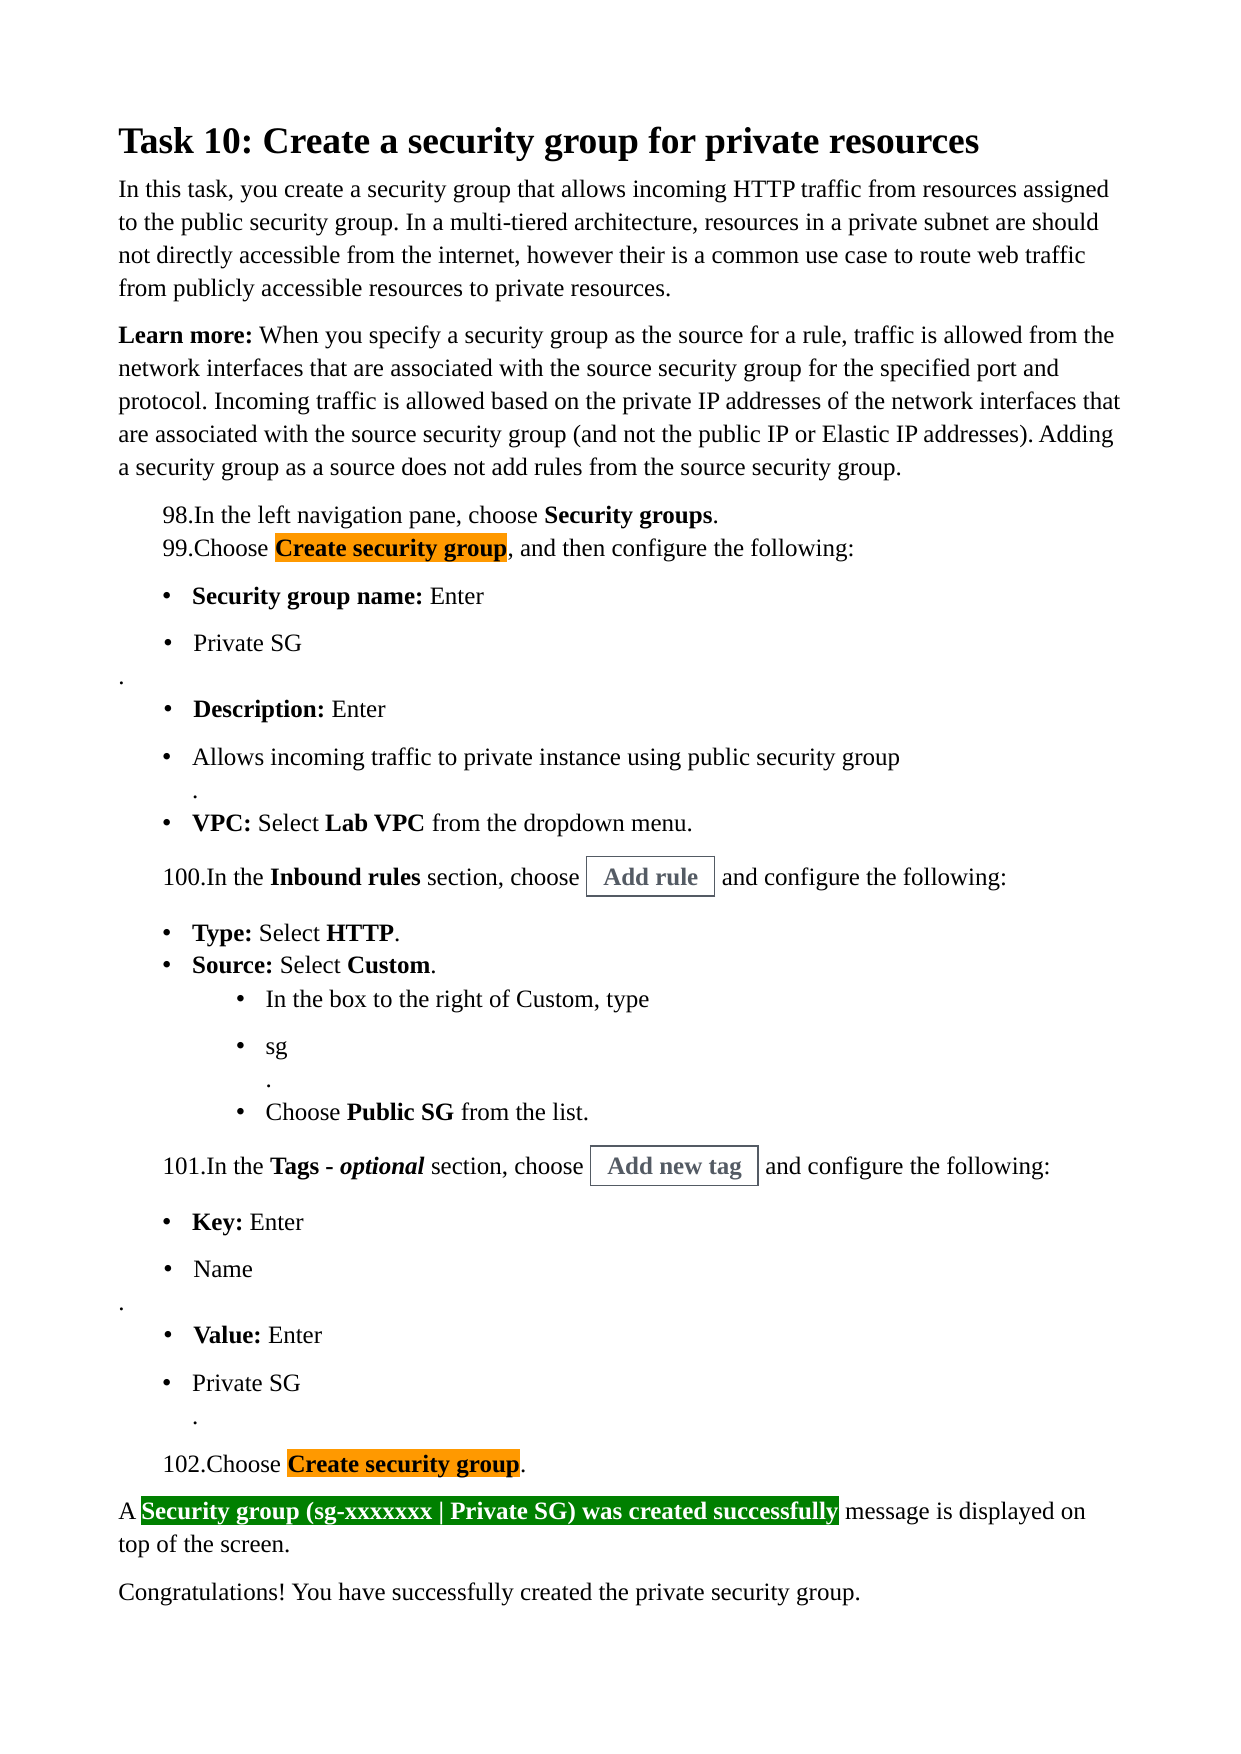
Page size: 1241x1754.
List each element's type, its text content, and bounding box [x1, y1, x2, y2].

text In this task, you create a security group that allows incoming HTTP traffic from resources assigned to the public security group. In a multi-tiered architecture, resources in a private subnet are should not directly accessible from the internet, however their is a common use case to route web traffic from publicly accessible resources to private resources. [118, 174, 1122, 302]
text Learn more: When you specify a security group as the source for a rule, traffic is allowed from the network interfaces that are associated with the source security group for the specified port and protocol. Incoming traffic is allowed based on the private IP addresses of the network interfaces that are associated with the source security group (and not the public IP or Elastic IP addresses). Adding a security group as a source does not add rules from the source security group. [118, 320, 1122, 481]
text Congratulations! You have successfully created the private security group. [118, 1577, 1122, 1606]
list In the left navigation pane, choose Security groups. [162, 500, 1122, 529]
list VPC: Select Lab VPC from the dropdown menu. [162, 808, 1122, 837]
list Description: Enter [164, 694, 1122, 723]
text . [118, 661, 1122, 690]
list In the Tags - optional section, choose [162, 1145, 590, 1186]
list Security group name: Enter [162, 581, 1122, 609]
list . [236, 1064, 1122, 1093]
subtitle Task 10: Create a security group for private resources [118, 118, 1122, 161]
list and configure the following: [759, 1145, 1122, 1186]
text A Security group (sg-xxxxxxx | Private SG) was created successfully message is displayed on top of the screen. [118, 1496, 1122, 1558]
list Value: Enter [164, 1321, 1122, 1349]
list Key: Enter [162, 1207, 1122, 1236]
list . [162, 775, 1122, 804]
list In the box to the right of Custom, type [236, 984, 1122, 1012]
list Add new tag [591, 1147, 757, 1185]
list Private SG [162, 1368, 1122, 1397]
list . [162, 1401, 1122, 1430]
list Allows incoming traffic to private instance using public security group [162, 742, 1122, 771]
list Choose Create security group. [162, 1449, 1122, 1477]
list and configure the following: [715, 856, 1122, 897]
list Add rule [587, 857, 714, 895]
list Choose Create security group, and then configure the following: [162, 533, 1122, 562]
list In the Inbound rules section, choose [162, 856, 586, 897]
list Name [164, 1254, 1122, 1283]
list Private SG [164, 628, 1122, 657]
list Type: Select HTTP. [162, 918, 1122, 946]
list sg [236, 1031, 1122, 1060]
text . [118, 1287, 1122, 1316]
list Choose Public SG from the list. [236, 1097, 1122, 1126]
list Source: Select Custom. [162, 951, 1122, 979]
